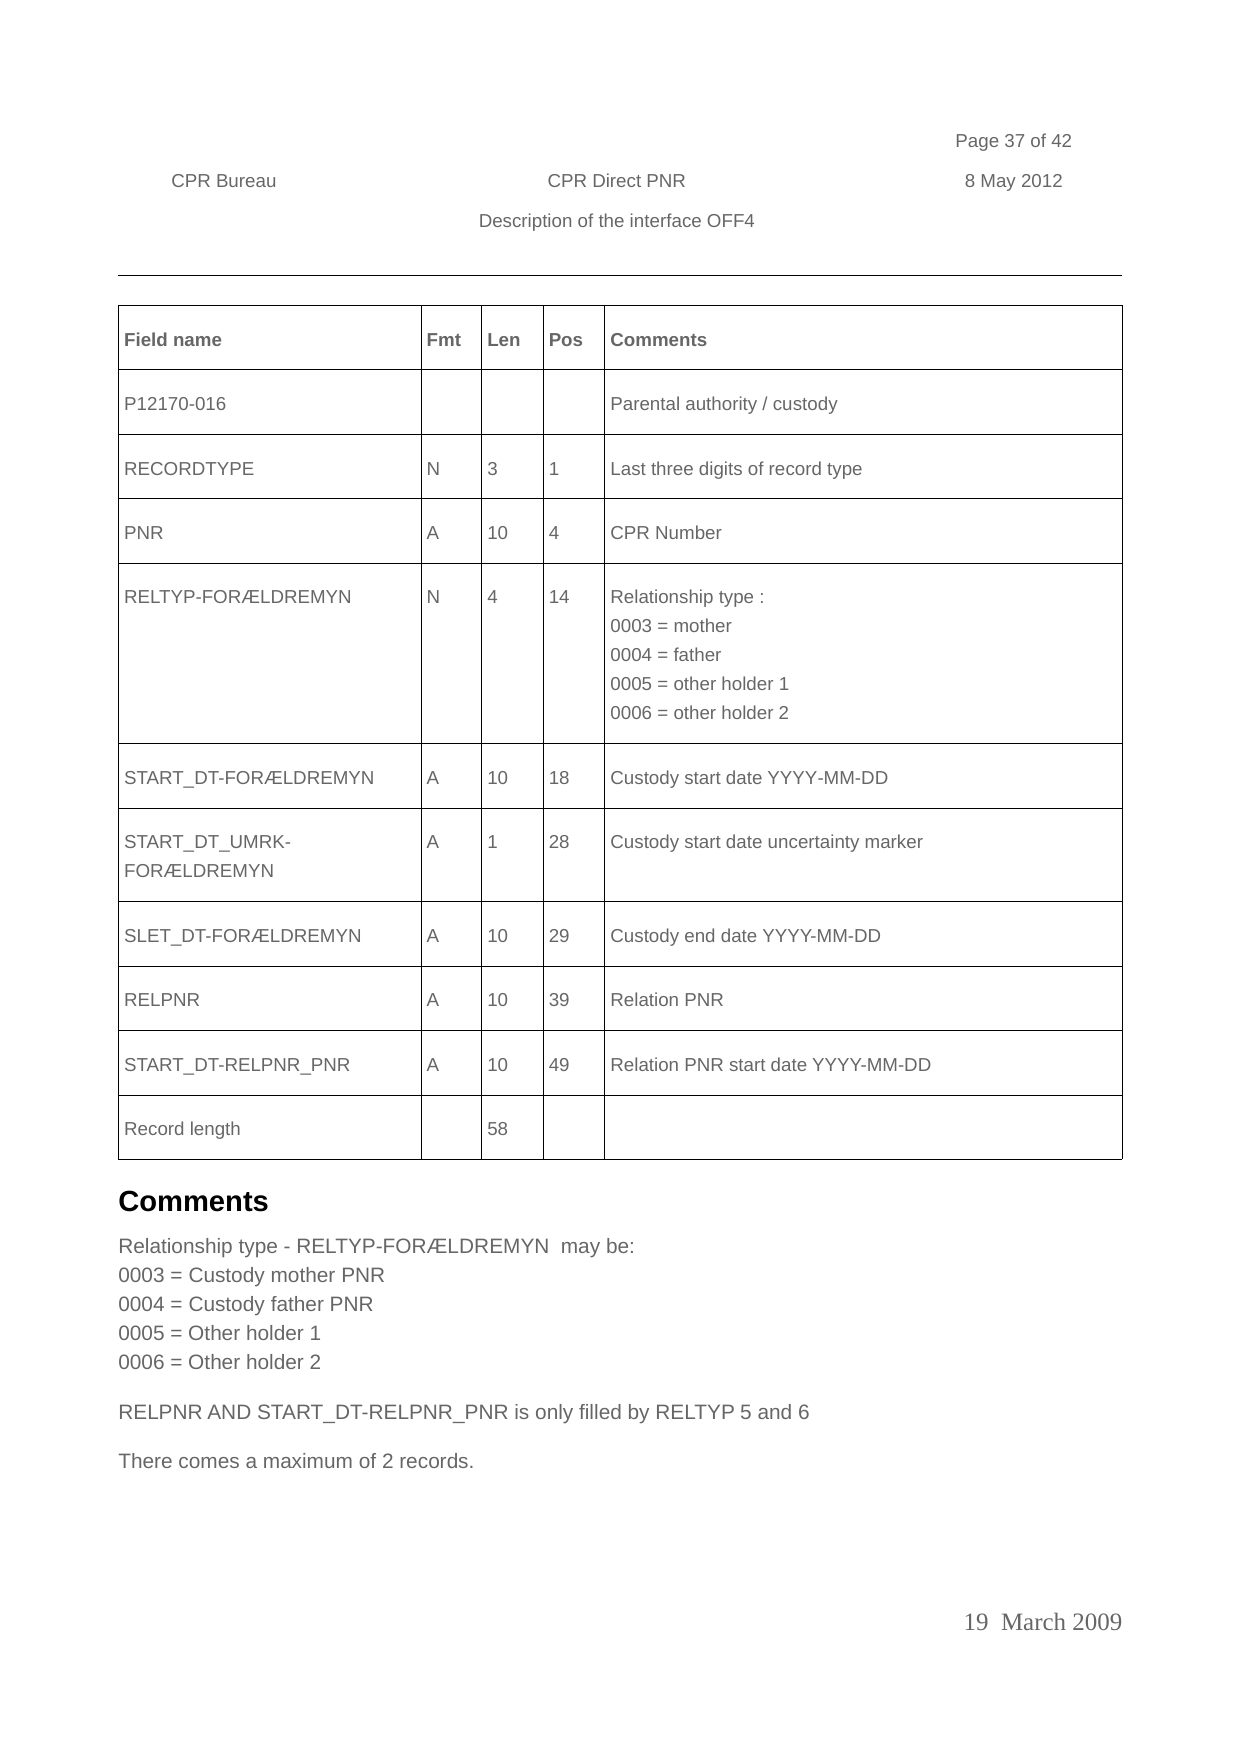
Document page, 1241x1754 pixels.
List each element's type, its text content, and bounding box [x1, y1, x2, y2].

table_cell 49 [544, 1031, 604, 1094]
table_cell 10 [482, 967, 543, 1030]
table_cell 29 [544, 902, 604, 966]
table_cell [605, 1096, 1122, 1159]
table_cell A [422, 744, 481, 808]
table_cell START_DT-RELPNR_PNR [119, 1031, 421, 1094]
table_cell [482, 370, 543, 434]
table_cell 58 [482, 1096, 543, 1159]
table_cell A [422, 809, 481, 901]
table_cell Parental authority / custody [605, 370, 1122, 434]
table_cell N [422, 564, 481, 743]
table_cell A [422, 499, 481, 563]
table_cell CPR Number [605, 499, 1122, 563]
table_header Pos [544, 306, 604, 369]
table_cell [544, 1096, 604, 1159]
table_cell RECORDTYPE [119, 435, 421, 498]
text Relationship type - RELTYP-FORÆLDREMYN may be: 0003 = Custody mother PNR 0004 = Custody father PNR 0005 = Other holder 1 0006 = Other holder 2 [118, 1231, 1122, 1375]
table_cell START_DT-FORÆLDREMYN [119, 744, 421, 808]
table_header Fmt [422, 306, 481, 369]
table_cell Relationship type : 0003 = mother 0004 = father 0005 = other holder 1 0006 = other holder 2 [605, 564, 1122, 743]
text There comes a maximum of 2 records. [118, 1446, 1122, 1474]
table_cell 1 [544, 435, 604, 498]
table_cell 18 [544, 744, 604, 808]
table_cell Custody start date YYYY-MM-DD [605, 744, 1122, 808]
table_cell RELPNR [119, 967, 421, 1030]
table_cell Relation PNR start date YYYY-MM-DD [605, 1031, 1122, 1094]
table_cell 10 [482, 499, 543, 563]
table_cell PNR [119, 499, 421, 563]
table_cell A [422, 1031, 481, 1094]
table_cell 1 [482, 809, 543, 901]
table_cell Last three digits of record type [605, 435, 1122, 498]
table_cell Relation PNR [605, 967, 1122, 1030]
table_cell [544, 370, 604, 434]
subtitle Comments [118, 1184, 1122, 1218]
table_cell 10 [482, 902, 543, 966]
table_cell 4 [544, 499, 604, 563]
table_cell START_DT_UMRK-FORÆLDREMYN [119, 809, 421, 901]
table_cell 39 [544, 967, 604, 1030]
table_cell Record length [119, 1096, 421, 1159]
table_cell A [422, 967, 481, 1030]
table_header Field name [119, 306, 421, 369]
text RELPNR AND START_DT-RELPNR_PNR is only filled by RELTYP 5 and 6 [118, 1396, 1122, 1425]
table_cell [422, 370, 481, 434]
table_header Comments [605, 306, 1122, 369]
table_cell 14 [544, 564, 604, 743]
table_cell A [422, 902, 481, 966]
table_cell 28 [544, 809, 604, 901]
table_header Len [482, 306, 543, 369]
table_cell Custody start date uncertainty marker [605, 809, 1122, 901]
table_cell 10 [482, 744, 543, 808]
table_cell RELTYP-FORÆLDREMYN [119, 564, 421, 743]
table_cell [422, 1096, 481, 1159]
table_cell 4 [482, 564, 543, 743]
table_cell 3 [482, 435, 543, 498]
table_cell Custody end date YYYY-MM-DD [605, 902, 1122, 966]
table_cell P12170-016 [119, 370, 421, 434]
table_cell N [422, 435, 481, 498]
table_cell SLET_DT-FORÆLDREMYN [119, 902, 421, 966]
table_cell 10 [482, 1031, 543, 1094]
